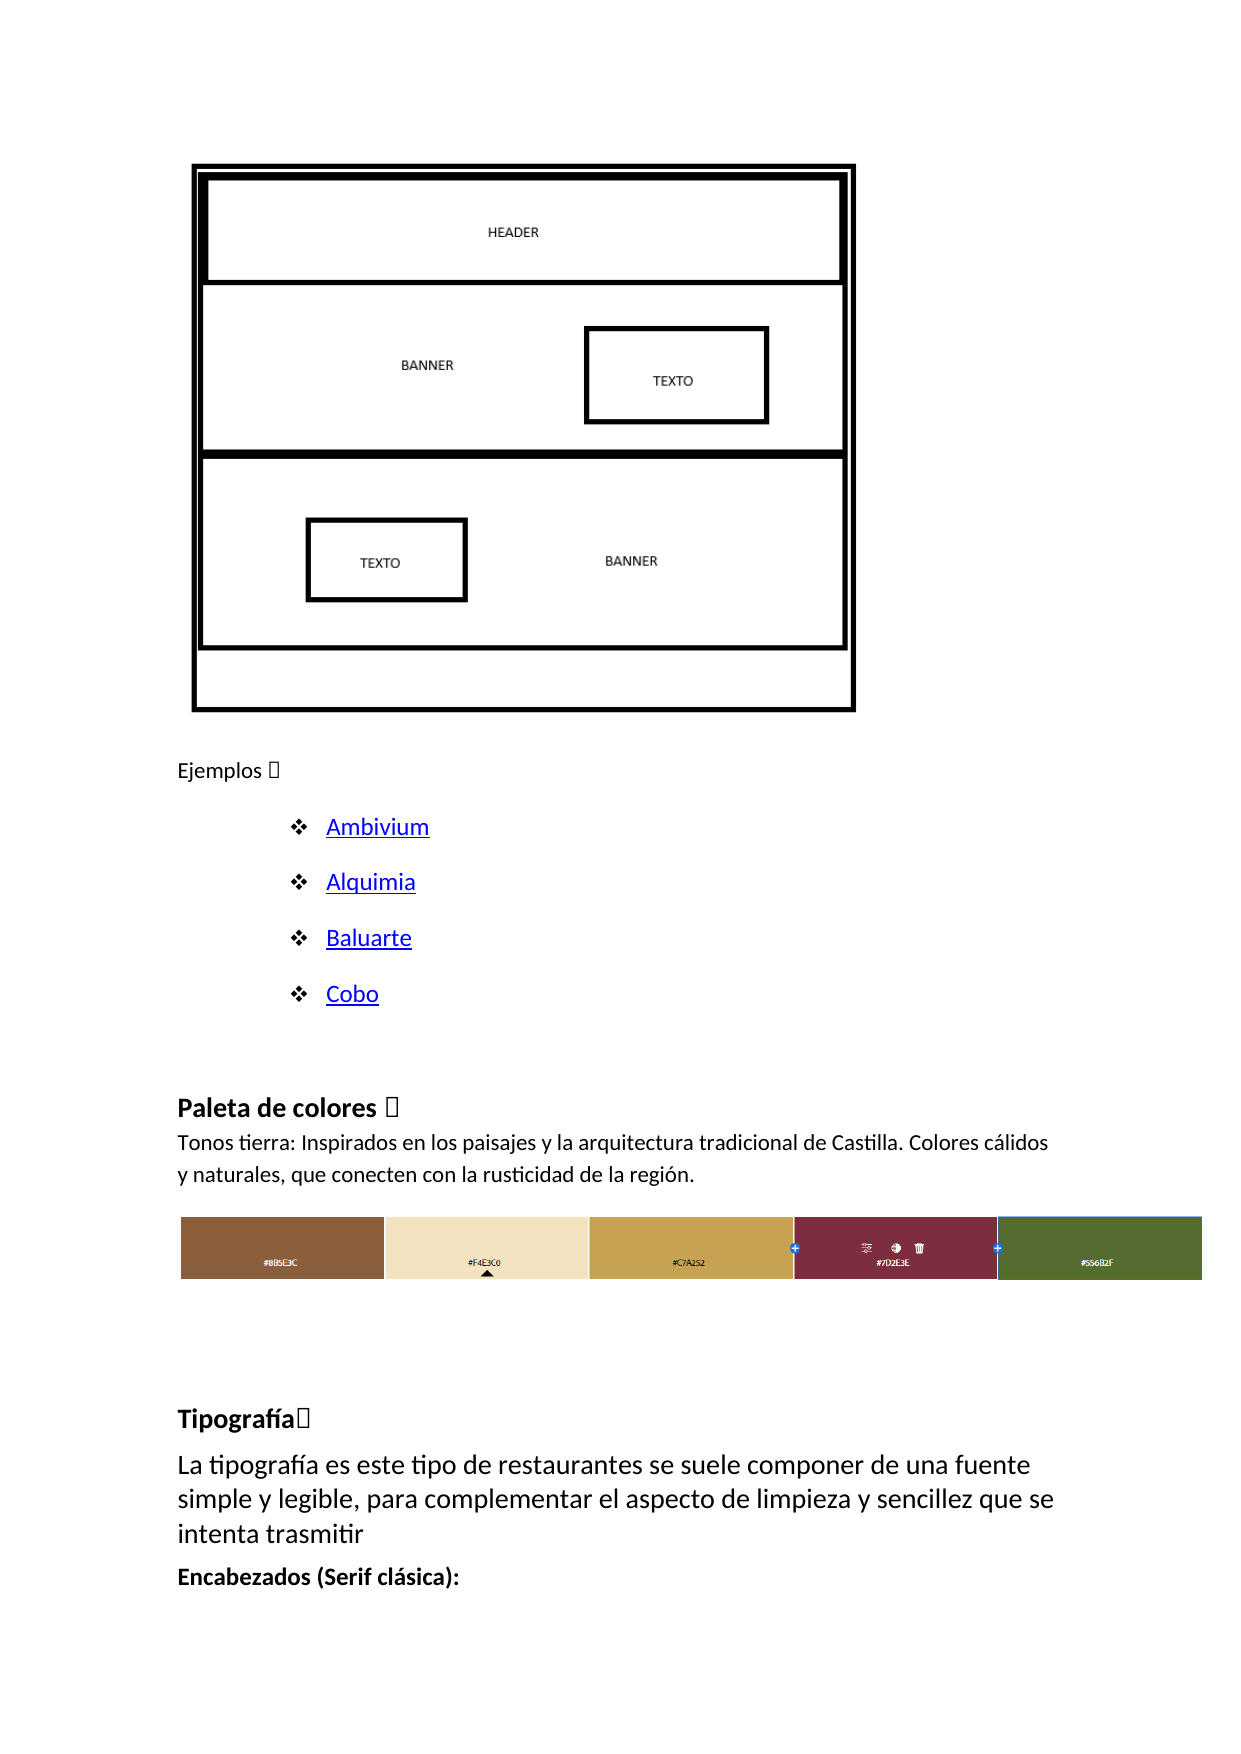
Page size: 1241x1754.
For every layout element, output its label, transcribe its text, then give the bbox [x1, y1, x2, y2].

subtitle Paleta de colores  [177, 1087, 1063, 1125]
subtitle La tipografía es este tipo de restaurantes se suele componer de una fuente simple y legible, para complementar el aspecto de limpieza y sencillez que se intenta trasmitir [177, 1447, 1063, 1550]
picture [177, 1213, 1207, 1284]
subtitle Tipografía [177, 1398, 1063, 1437]
text Tonos tierra: Inspirados en los paisajes y la arquitectura tradicional de Castilla. Colores cálidos y naturales, que conecten con la rusticidad de la región. [177, 1128, 1063, 1188]
list Cobo [288, 978, 1063, 1009]
list Baluarte [288, 922, 1063, 953]
list Alquimia [288, 866, 1063, 897]
text Ejemplos  [177, 754, 1063, 785]
list Ambivium [288, 811, 1063, 841]
text Encabezados (Serif clásica): [177, 1561, 1063, 1591]
picture [177, 147, 877, 729]
